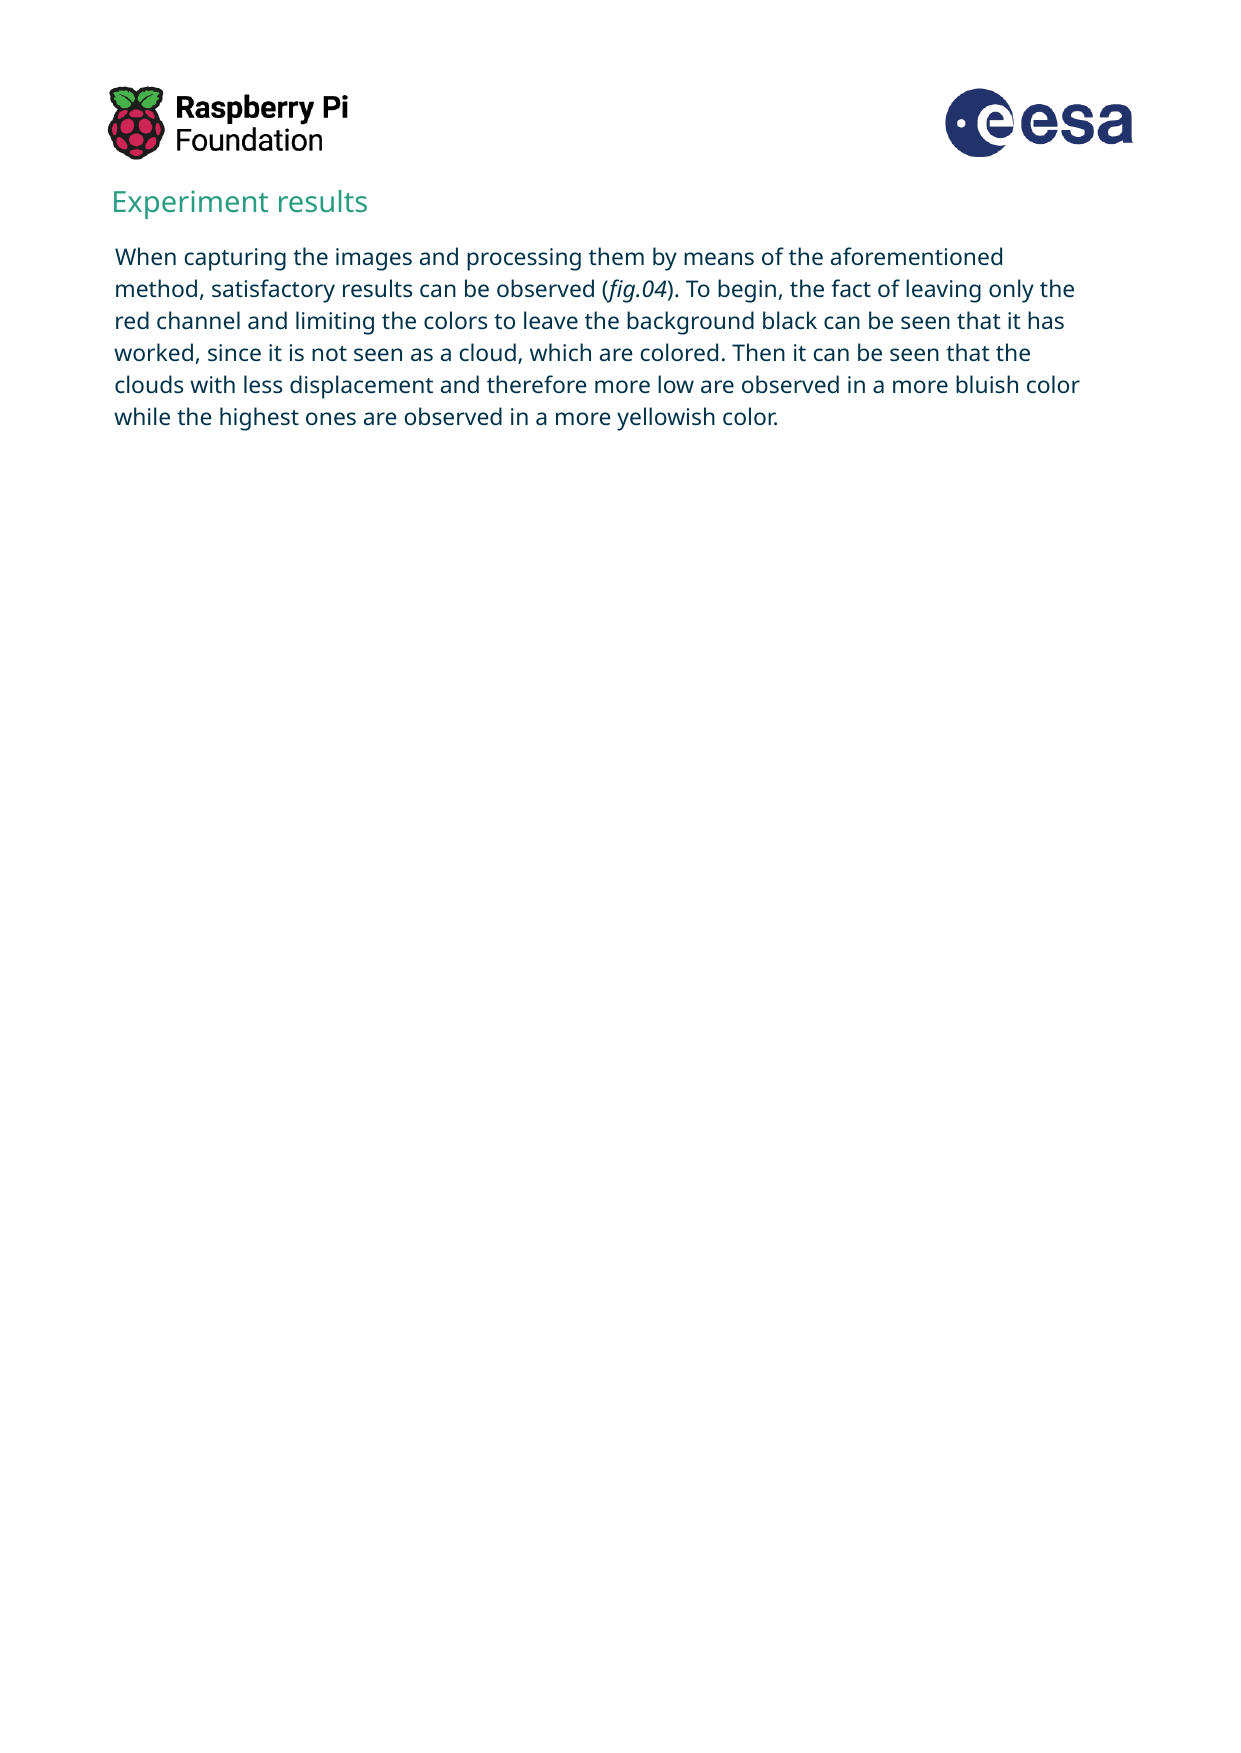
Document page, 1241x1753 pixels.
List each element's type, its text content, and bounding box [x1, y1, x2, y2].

text Experiment results [111, 181, 1131, 221]
picture [58, 58, 1169, 186]
text When capturing the images and processing them by means of the aforementioned method, satisfactory results can be observed (fig.04). To begin, the fact of leaving only the red channel and limiting the colors to leave the background black can be seen that it has worked, since it is not seen as a cloud, which are colored. Then it can be seen that the clouds with less displacement and therefore more low are observed in a more bluish color while the highest ones are observed in a more yellowish color. [114, 241, 1087, 432]
